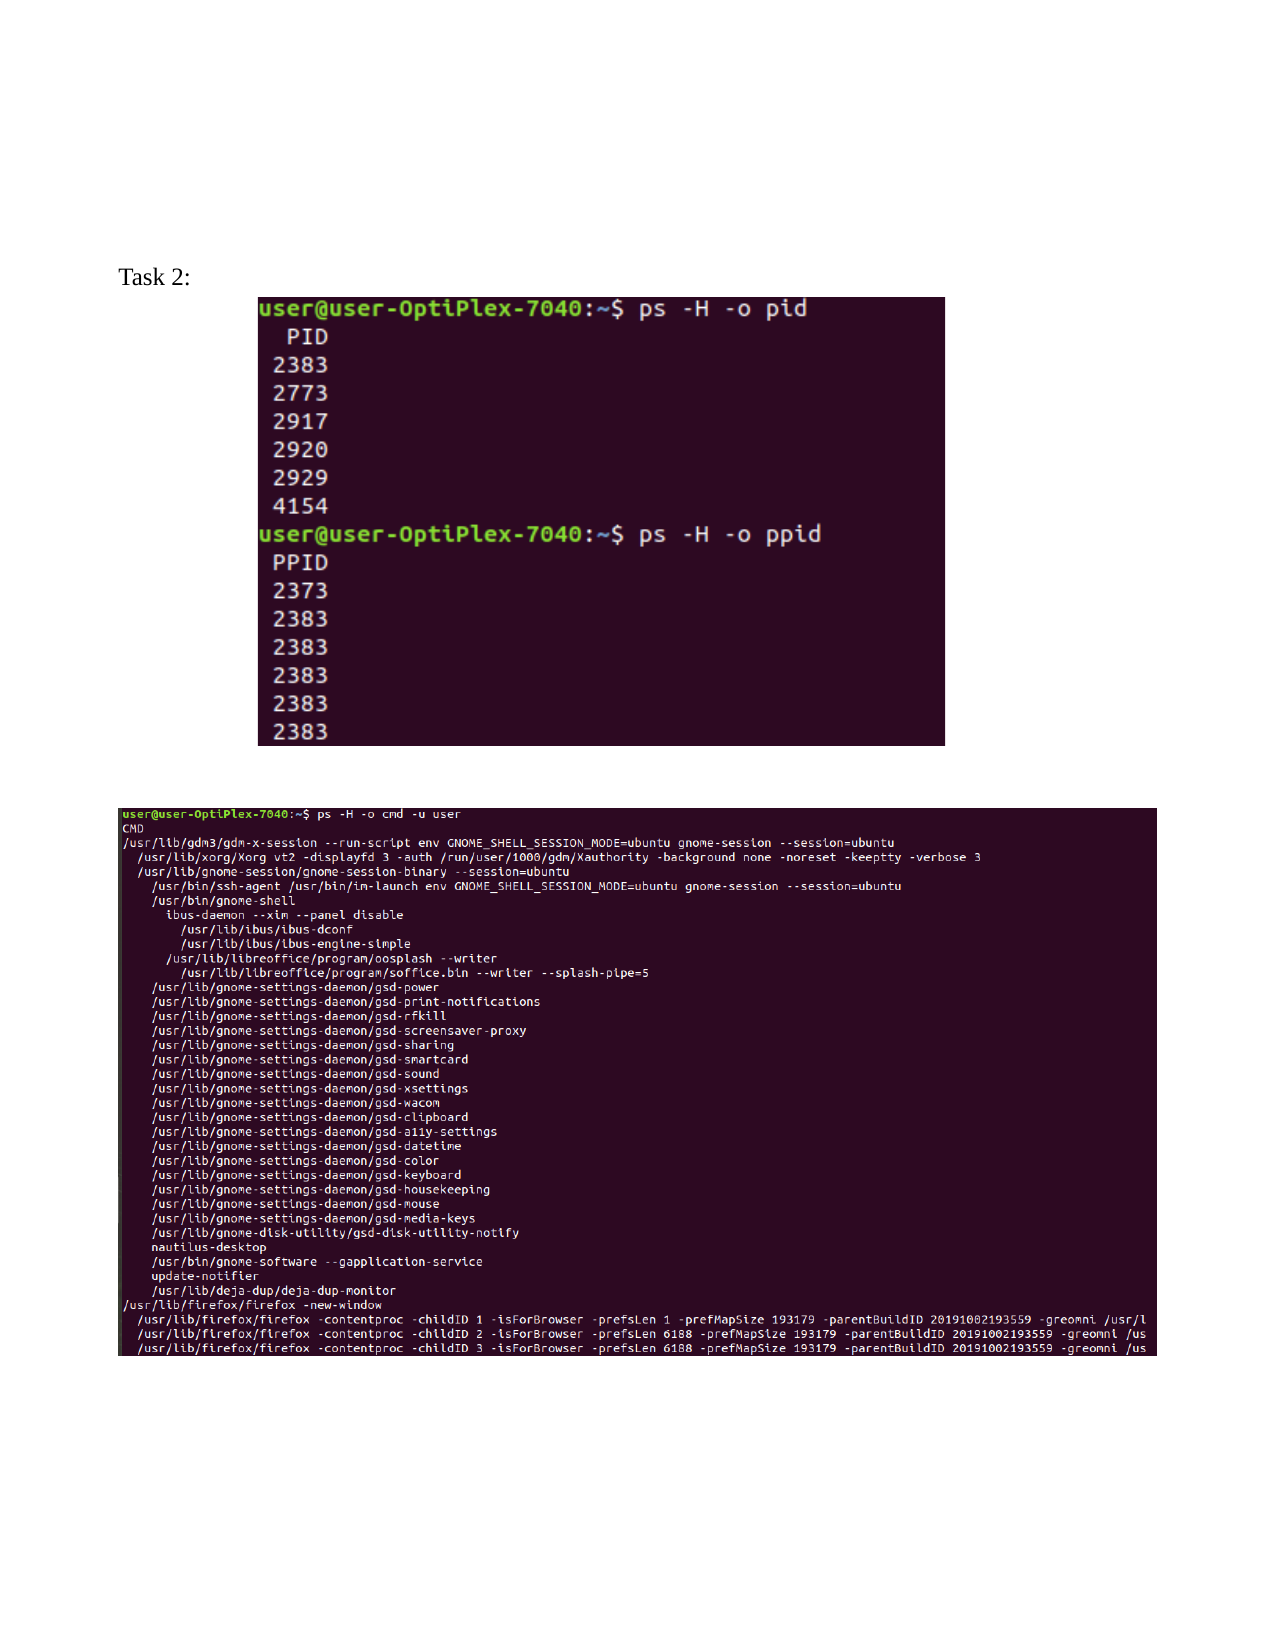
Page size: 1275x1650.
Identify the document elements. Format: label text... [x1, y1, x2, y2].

text Task 2: [118, 262, 1157, 291]
picture [118, 808, 1157, 1356]
picture [257, 297, 946, 746]
